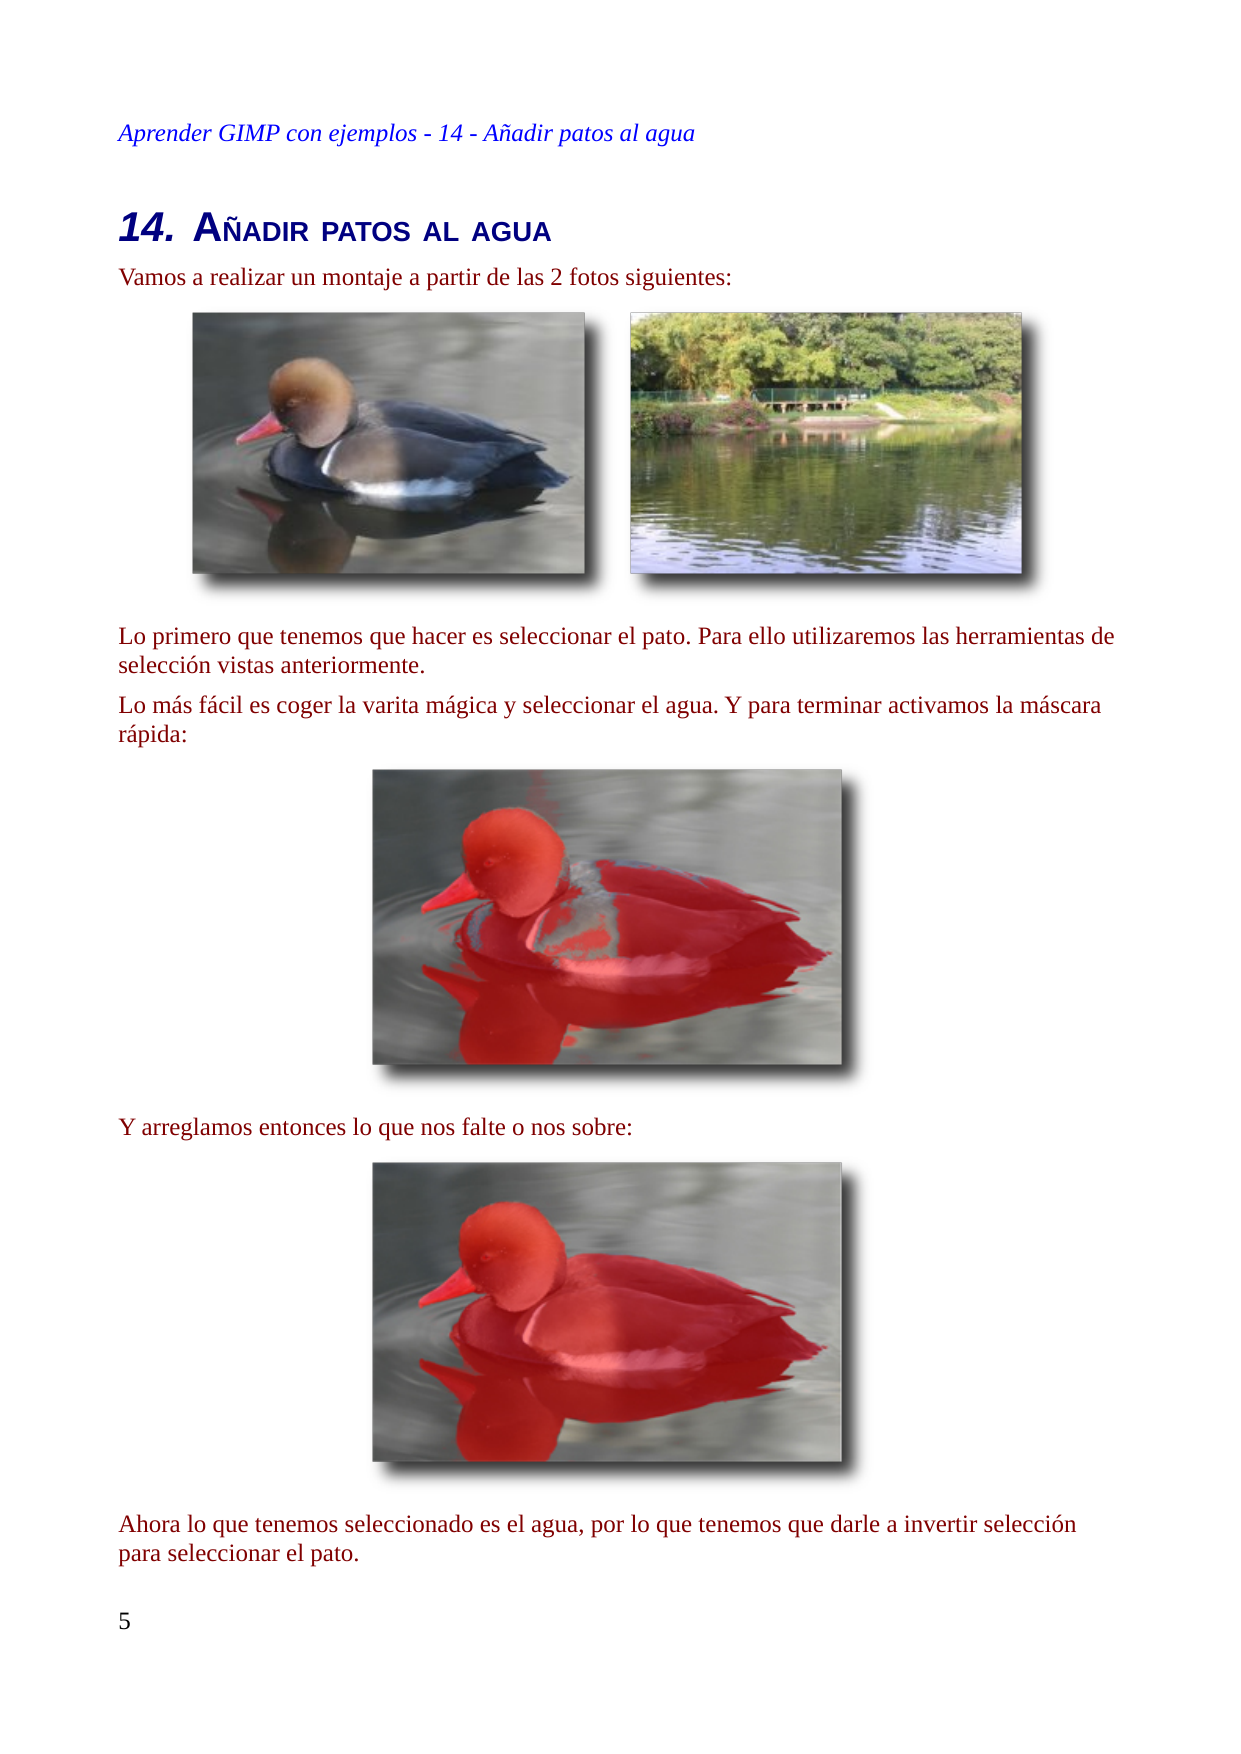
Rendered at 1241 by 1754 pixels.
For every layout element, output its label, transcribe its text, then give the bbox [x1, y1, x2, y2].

text Lo primero que tenemos que hacer es seleccionar el pato. Para ello utilizaremos las herramientas de selección vistas anteriormente. [118, 621, 1122, 678]
text Lo más fácil es coger la varita mágica y seleccionar el agua. Y para terminar activamos la máscara rápida: [118, 690, 1122, 748]
picture [362, 759, 878, 1101]
text Y arreglamos entonces lo que nos falte o nos sobre: [118, 1112, 1122, 1141]
picture [362, 1152, 878, 1498]
text Vamos a realizar un montaje a partir de las 2 fotos siguientes: [118, 262, 1122, 291]
text Ahora lo que tenemos seleccionado es el agua, por lo que tenemos que darle a invertir selección para seleccionar el pato. [118, 1509, 1122, 1567]
subtitle Añadir patos al agua [118, 202, 1122, 250]
picture [182, 303, 1058, 610]
